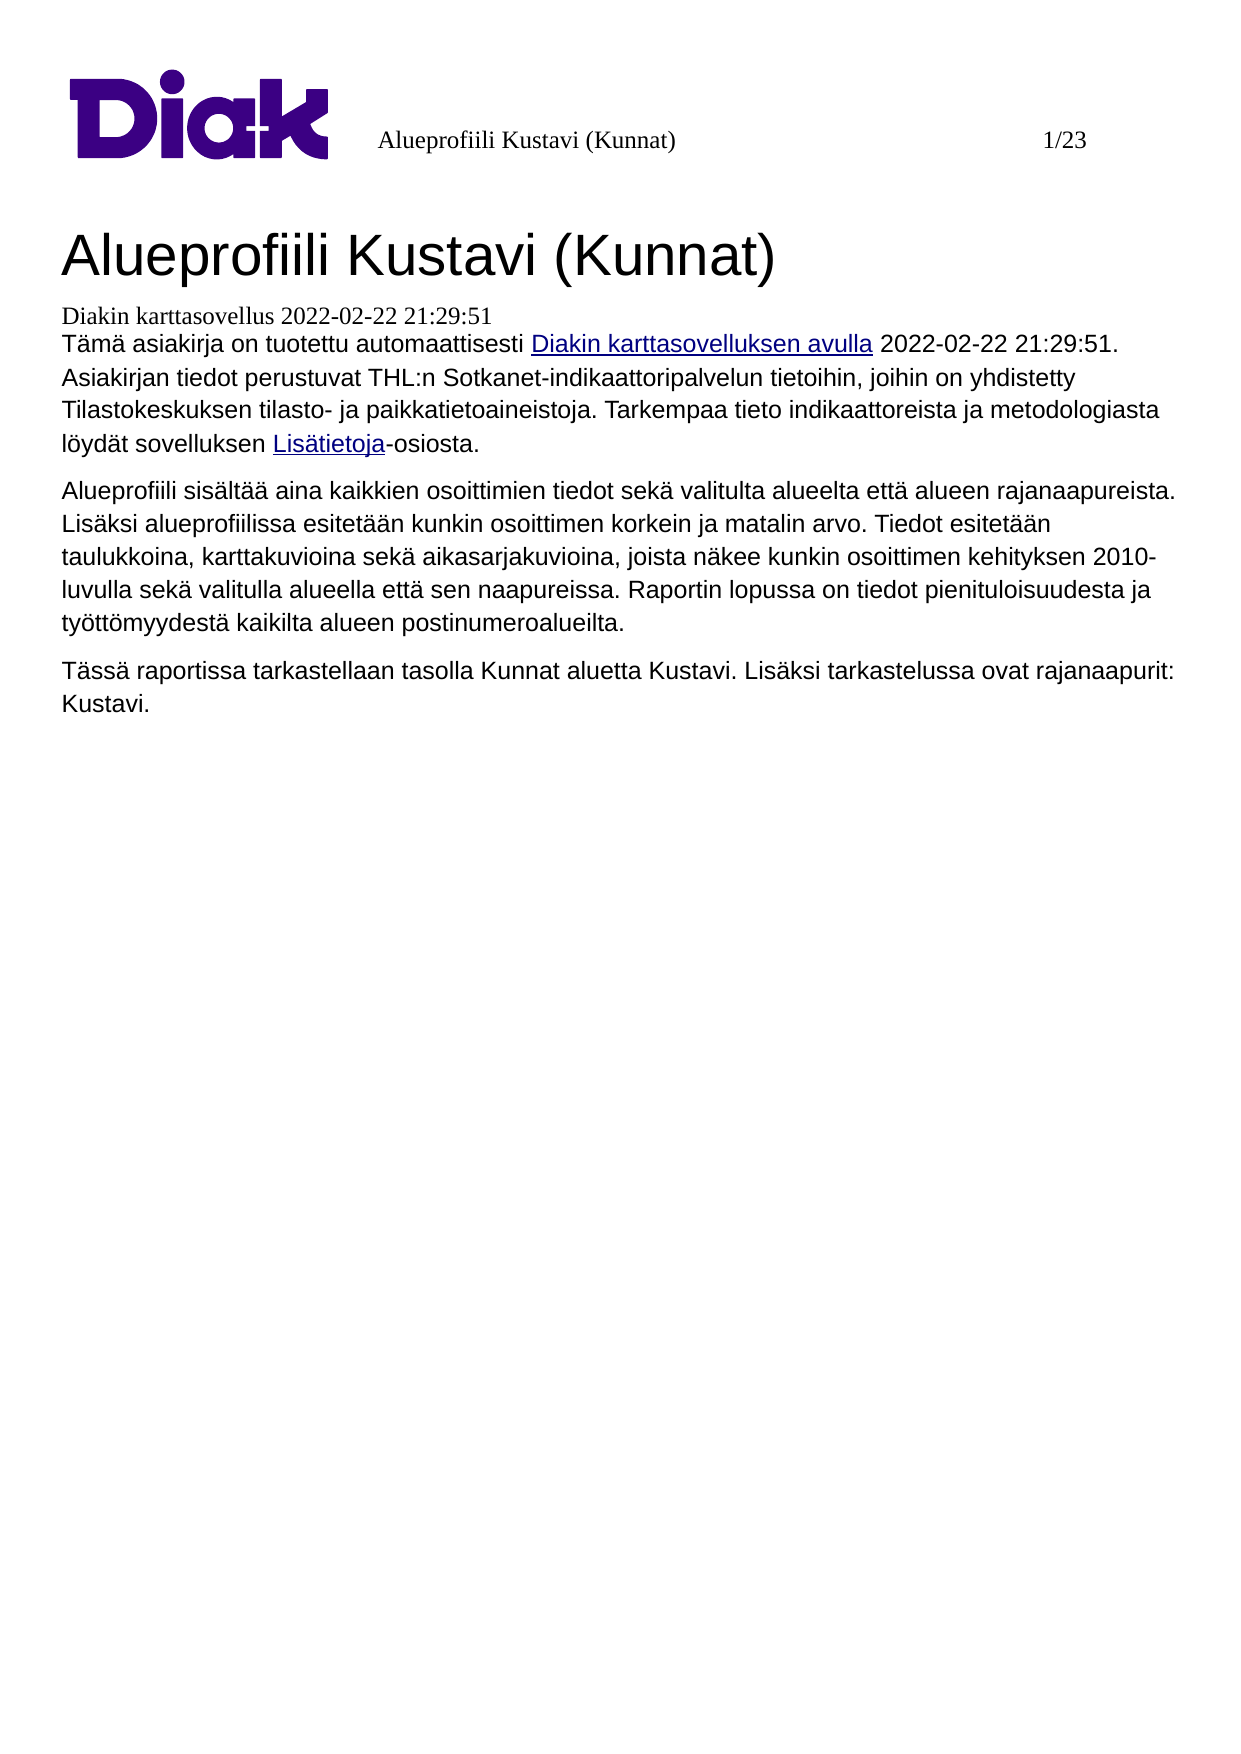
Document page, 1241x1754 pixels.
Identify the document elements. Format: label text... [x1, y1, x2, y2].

text Alueprofiili sisältää aina kaikkien osoittimien tiedot sekä valitulta alueelta että alueen rajanaapureista. Lisäksi alueprofiilissa esitetään kunkin osoittimen korkein ja matalin arvo. Tiedot esitetään taulukkoina, karttakuvioina sekä aikasarjakuvioina, joista näkee kunkin osoittimen kehityksen 2010-luvulla sekä valitulla alueella että sen naapureissa. Raportin lopussa on tiedot pienituloisuudesta ja työttömyydestä kaikilta alueen postinumeroalueilta. [61, 476, 1179, 637]
text Tässä raportissa tarkastellaan tasolla Kunnat aluetta Kustavi. Lisäksi tarkastelussa ovat rajanaapurit: Kustavi. [61, 656, 1179, 718]
title Alueprofiili Kustavi (Kunnat) [61, 221, 1179, 288]
text Diakin karttasovellus 2022-02-22 21:29:51 [61, 301, 1179, 329]
text Tämä asiakirja on tuotettu automaattisesti Diakin karttasovelluksen avulla 2022-02-22 21:29:51. Asiakirjan tiedot perustuvat THL:n Sotkanet-indikaattoripalvelun tietoihin, joihin on yhdistetty Tilastokeskuksen tilasto- ja paikkatietoaineistoja. Tarkempaa tieto indikaattoreista ja metodologiasta löydät sovelluksen Lisätietoja-osiosta. [61, 329, 1179, 457]
